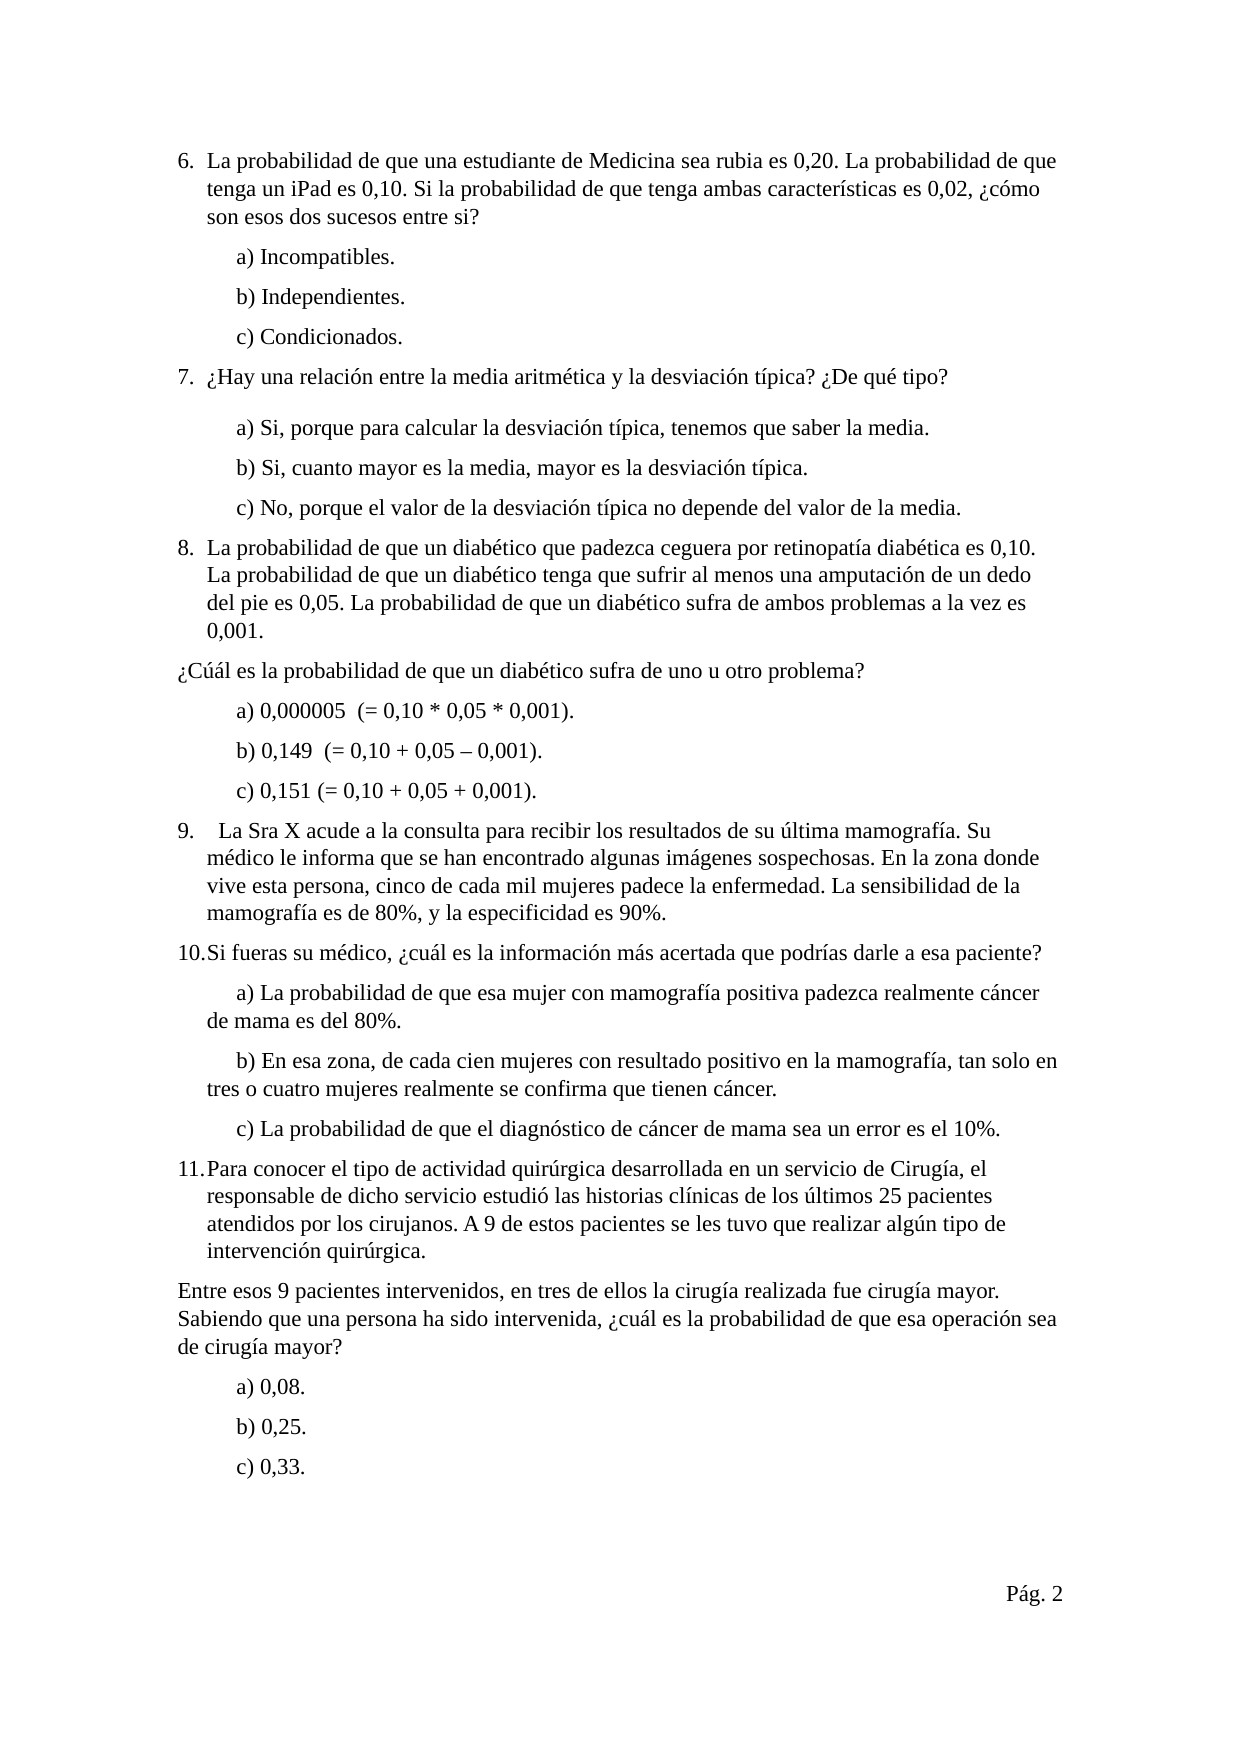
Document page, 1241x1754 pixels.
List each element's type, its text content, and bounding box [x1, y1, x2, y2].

list Para conocer el tipo de actividad quirúrgica desarrollada en un servicio de Cirugía, el responsable de dicho servicio estudió las historias clínicas de los últimos 25 pacientes atendidos por los cirujanos. A 9 de estos pacientes se les tuvo que realizar algún tipo de intervención quirúrgica. [177, 1155, 1063, 1264]
list No, porque el valor de la desviación típica no depende del valor de la media. [207, 494, 1063, 520]
list La probabilidad de que el diagnóstico de cáncer de mama sea un error es el 10%. [207, 1115, 1063, 1141]
list La probabilidad de que una estudiante de Medicina sea rubia es 0,20. La probabilidad de que tenga un iPad es 0,10. Si la probabilidad de que tenga ambas características es 0,02, ¿cómo son esos dos sucesos entre si? [177, 148, 1063, 229]
list En esa zona, de cada cien mujeres con resultado positivo en la mamografía, tan solo en tres o cuatro mujeres realmente se confirma que tienen cáncer. [207, 1047, 1063, 1101]
list La Sra X acude a la consulta para recibir los resultados de su última mamografía. Su médico le informa que se han encontrado algunas imágenes sospechosas. En la zona donde vive esta persona, cinco de cada mil mujeres padece la enfermedad. La sensibilidad de la mamografía es de 80%, y la especificidad es 90%. [177, 817, 1063, 926]
list La probabilidad de que un diabético que padezca ceguera por retinopatía diabética es 0,10. La probabilidad de que un diabético tenga que sufrir al menos una amputación de un dedo del pie es 0,05. La probabilidad de que un diabético sufra de ambos problemas a la vez es 0,001. [177, 534, 1063, 643]
list Condicionados. [207, 323, 1063, 349]
list Si fueras su médico, ¿cuál es la información más acertada que podrías darle a esa paciente? [177, 939, 1063, 966]
list 0,25. [207, 1413, 1063, 1439]
list ¿Hay una relación entre la media aritmética y la desviación típica? ¿De qué tipo? [177, 363, 1063, 389]
list 0,149 (= 0,10 + 0,05 – 0,001). [207, 737, 1063, 763]
text ¿Cúál es la probabilidad de que un diabético sufra de uno u otro problema? [177, 657, 1063, 683]
list Si, porque para calcular la desviación típica, tenemos que saber la media. [207, 414, 1063, 440]
list La probabilidad de que esa mujer con mamografía positiva padezca realmente cáncer de mama es del 80%. [207, 979, 1063, 1033]
text Entre esos 9 pacientes intervenidos, en tres de ellos la cirugía realizada fue cirugía mayor. Sabiendo que una persona ha sido intervenida, ¿cuál es la probabilidad de que esa operación sea de cirugía mayor? [177, 1277, 1063, 1359]
list Incompatibles. [207, 243, 1063, 269]
list 0,151 (= 0,10 + 0,05 + 0,001). [207, 777, 1063, 803]
list Si, cuanto mayor es la media, mayor es la desviación típica. [207, 454, 1063, 480]
list 0,08. [207, 1373, 1063, 1399]
list 0,33. [207, 1453, 1063, 1479]
list 0,000005 (= 0,10 * 0,05 * 0,001). [207, 697, 1063, 723]
list Independientes. [207, 283, 1063, 309]
